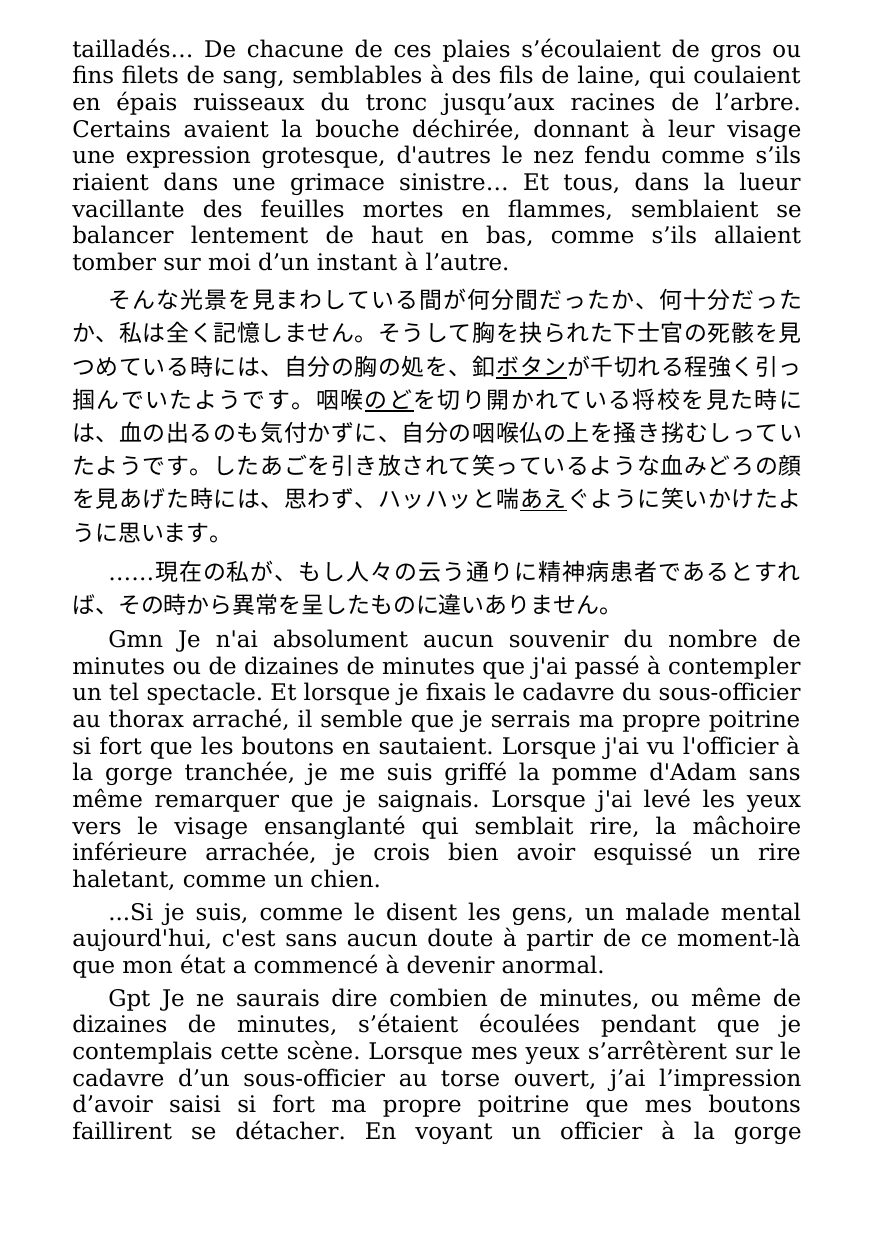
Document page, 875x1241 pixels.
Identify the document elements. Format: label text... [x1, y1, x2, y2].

text ...Si je suis, comme le disent les gens, un malade mental aujourd'hui, c'est sans aucun doute à partir de ce moment-là que mon état a commencé à devenir anormal. [72, 899, 802, 979]
text そんな光景を見まわしている間が何分間だったか、何十分だったか、私は全く記憶しません。そうして胸を抉られた下士官の死骸を見つめている時には、自分の胸の処を、釦ボタンが千切れる程強く引っ掴んでいたようです。咽喉のどを切り開かれている将校を見た時には、血の出るのも気付かずに、自分の咽喉仏の上を掻き挘むしっていたようです。したあごを引き放されて笑っているような血みどろの顔を見あげた時には、思わず、ハッハッと喘あえぐように笑いかけたように思います。 [72, 282, 802, 548]
text tailladés… De chacune de ces plaies s’écoulaient de gros ou fins filets de sang, semblables à des fils de laine, qui coulaient en épais ruisseaux du tronc jusqu’aux racines de l’arbre. Certains avaient la bouche déchirée, donnant à leur visage une expression grotesque, d'autres le nez fendu comme s’ils riaient dans une grimace sinistre… Et tous, dans la lueur vacillante des feuilles mortes en flammes, semblaient se balancer lentement de haut en bas, comme s’ils allaient tomber sur moi d’un instant à l’autre. [72, 36, 802, 276]
text ……現在の私が、もし人々の云う通りに精神病患者であるとすれば、その時から異常を呈したものに違いありません。 [72, 554, 802, 620]
text Gpt Je ne saurais dire combien de minutes, ou même de dizaines de minutes, s’étaient écoulées pendant que je contemplais cette scène. Lorsque mes yeux s’arrêtèrent sur le cadavre d’un sous-officier au torse ouvert, j’ai l’impression d’avoir saisi si fort ma propre poitrine que mes boutons faillirent se détacher. En voyant un officier à la gorge [72, 985, 802, 1145]
text Gmn Je n'ai absolument aucun souvenir du nombre de minutes ou de dizaines de minutes que j'ai passé à contempler un tel spectacle. Et lorsque je fixais le cadavre du sous-officier au thorax arraché, il semble que je serrais ma propre poitrine si fort que les boutons en sautaient. Lorsque j'ai vu l'officier à la gorge tranchée, je me suis griffé la pomme d'Adam sans même remarquer que je saignais. Lorsque j'ai levé les yeux vers le visage ensanglanté qui semblait rire, la mâchoire inférieure arrachée, je crois bien avoir esquissé un rire haletant, comme un chien. [72, 626, 802, 893]
